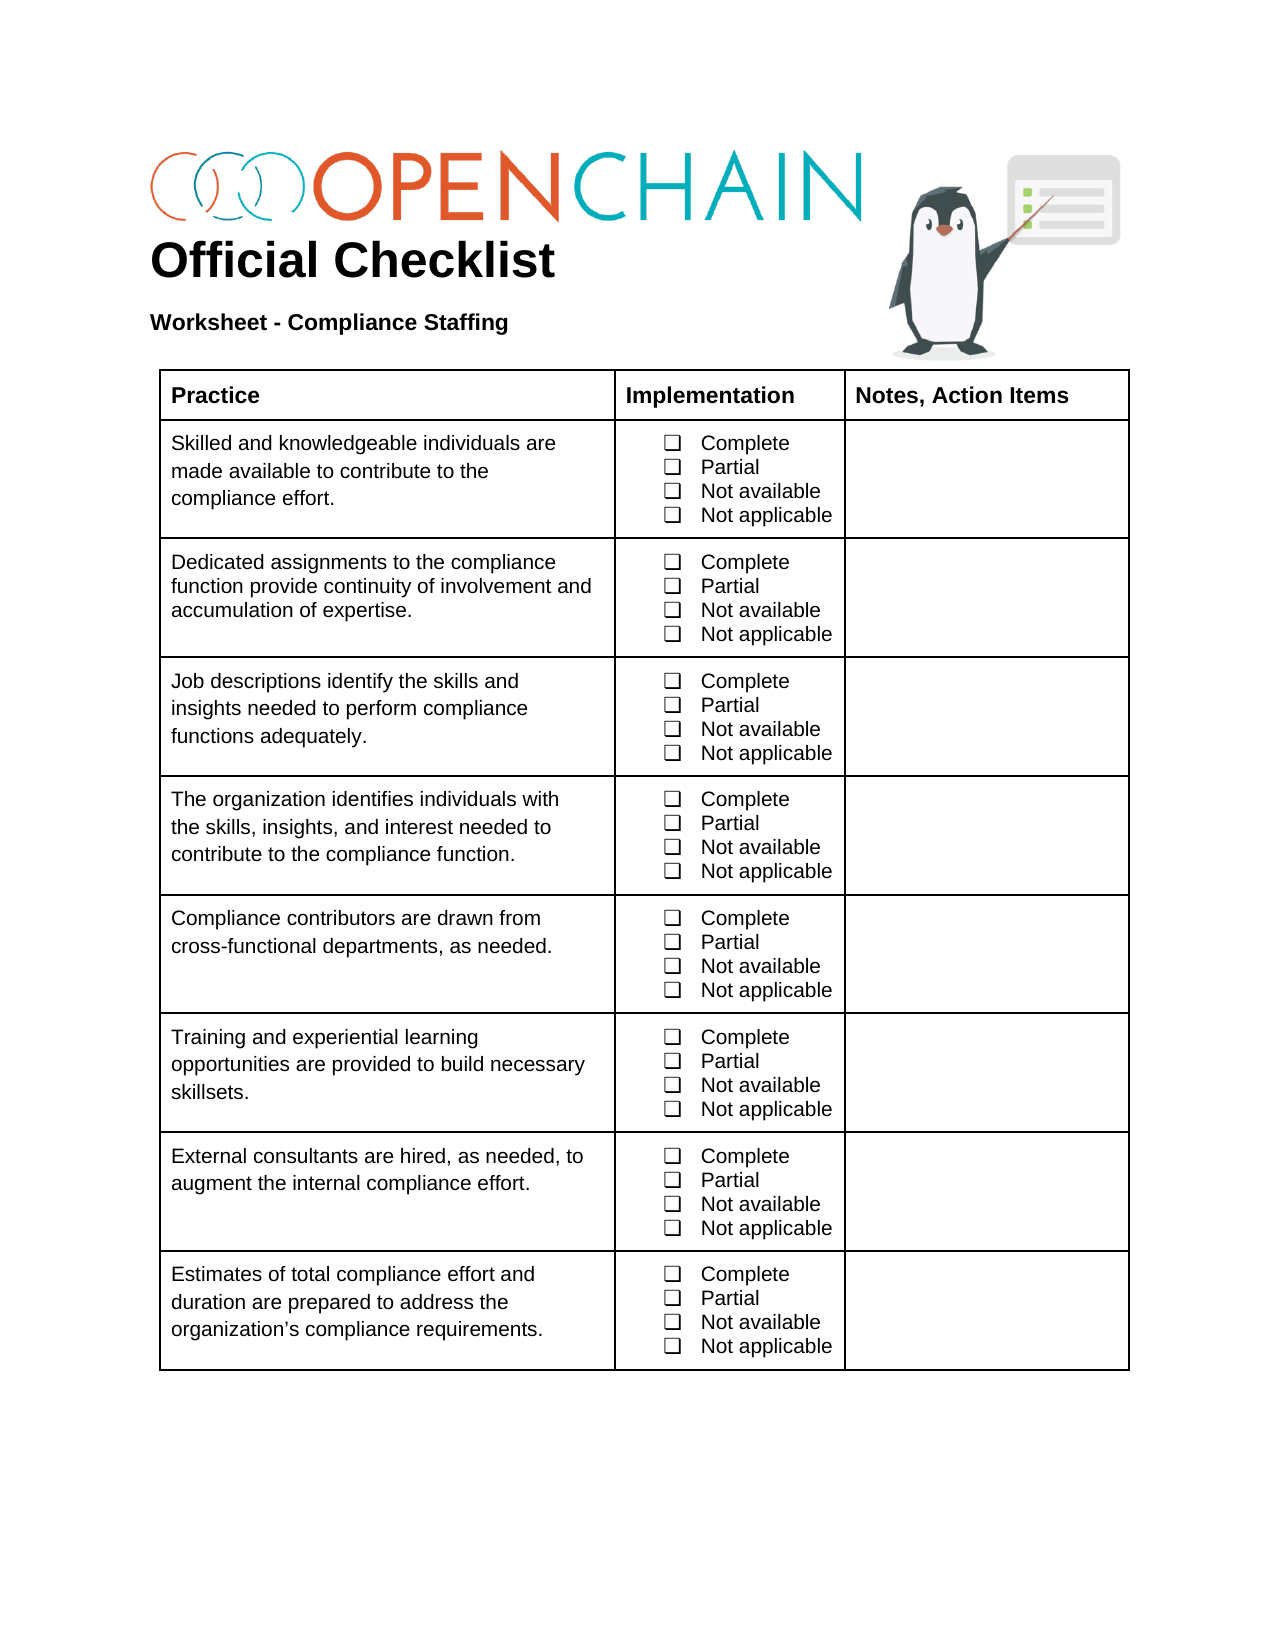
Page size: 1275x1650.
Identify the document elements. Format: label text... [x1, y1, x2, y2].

table_cell Complete Partial Not available Not applicable [616, 1133, 844, 1250]
table_cell [846, 658, 1128, 775]
table_header Implementation [616, 371, 844, 418]
table_header Notes, Action Items [846, 371, 1128, 418]
table_cell [846, 1133, 1128, 1250]
text [977, 309, 1125, 335]
table_cell Complete Partial Not available Not applicable [616, 539, 844, 656]
table_cell Complete Partial Not available Not applicable [616, 421, 844, 537]
table_cell Complete Partial Not available Not applicable [616, 1014, 844, 1131]
table_cell Complete Partial Not available Not applicable [616, 658, 844, 775]
table_cell [846, 896, 1128, 1012]
table_cell Dedicated assignments to the compliance function provide continuity of involvement and accumulation of expertise. [161, 539, 614, 656]
table_cell [846, 1252, 1128, 1368]
table_cell Skilled and knowledgeable individuals are made available to contribute to the compliance effort. [161, 421, 614, 537]
table_cell [846, 421, 1128, 537]
table_cell Job descriptions identify the skills and insights needed to perform compliance functions adequately. [161, 658, 614, 775]
table_cell Estimates of total compliance effort and duration are prepared to address the organization’s compliance requirements. [161, 1252, 614, 1368]
table_cell External consultants are hired, as needed, to augment the internal compliance effort. [161, 1133, 614, 1250]
table_cell The organization identifies individuals with the skills, insights, and interest needed to contribute to the compliance function. [161, 777, 614, 893]
table_cell [846, 1014, 1128, 1131]
table_cell [846, 777, 1128, 893]
table_cell Complete Partial Not available Not applicable [616, 1252, 844, 1368]
subtitle Official Checklist [150, 230, 910, 288]
text Worksheet - Compliance Staffing [150, 309, 913, 335]
table_cell Compliance contributors are drawn from cross-functional departments, as needed. [161, 896, 614, 1012]
table_cell [846, 539, 1128, 656]
table_cell Complete Partial Not available Not applicable [616, 896, 844, 1012]
table_header Practice [161, 371, 614, 418]
table_cell Complete Partial Not available Not applicable [616, 777, 844, 893]
subtitle [984, 230, 1125, 288]
table_cell Training and experiential learning opportunities are provided to build necessary skillsets. [161, 1014, 614, 1131]
subtitle [978, 230, 1007, 249]
